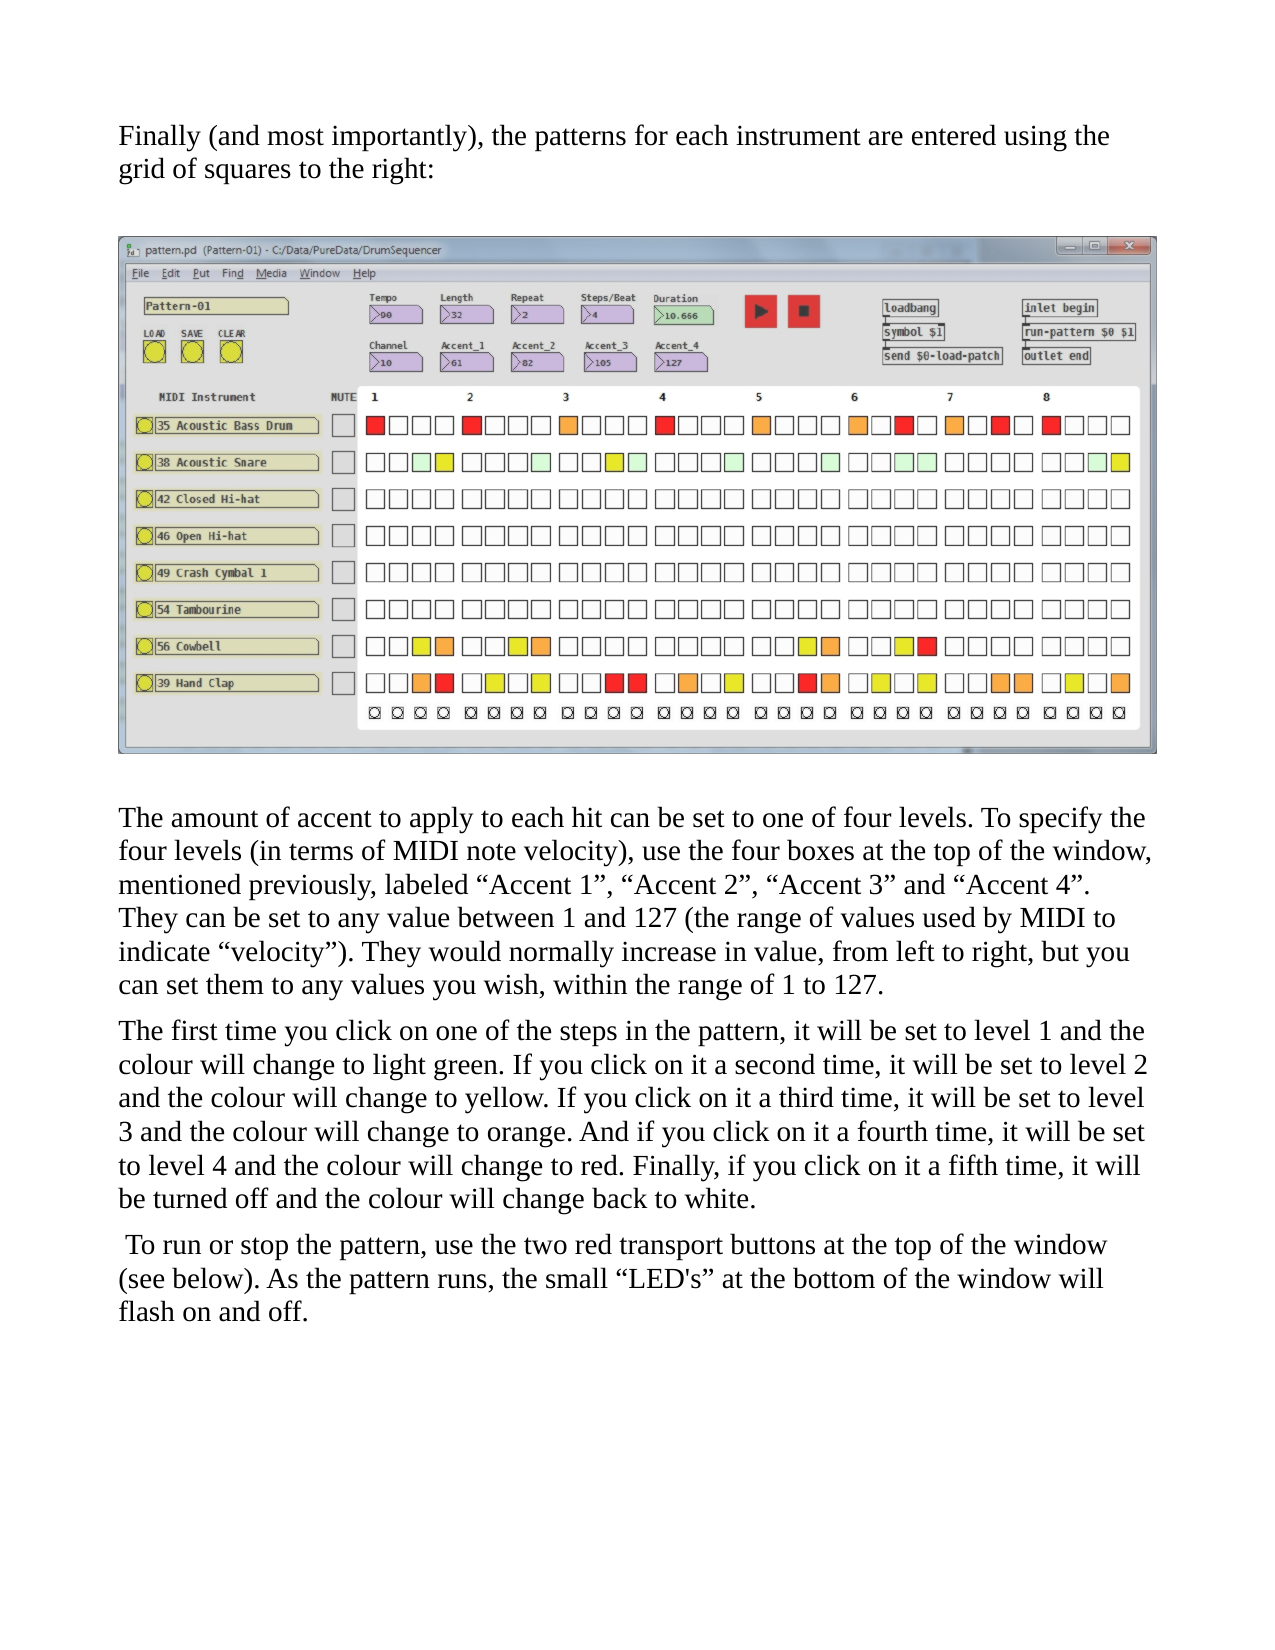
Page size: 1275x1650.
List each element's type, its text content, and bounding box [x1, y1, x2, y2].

text Finally (and most importantly), the patterns for each instrument are entered using the grid of squares to the right: [118, 118, 1157, 236]
text The first time you click on one of the steps in the pattern, it will be set to level 1 and the colour will change to light green. If you click on it a second time, it will be set to level 2 and the colour will change to yellow. If you click on it a third time, it will be set to level 3 and the colour will change to orange. And if you click on it a fourth time, it will be set to level 4 and the colour will change to red. Finally, if you click on it a fifth time, it will be turned off and the colour will change back to white. [118, 1013, 1157, 1215]
picture [118, 236, 1157, 754]
text [118, 754, 1157, 787]
text The amount of accent to apply to each hit can be set to one of four levels. To specify the four levels (in terms of MIDI note velocity), use the four boxes at the top of the window, mentioned previously, labeled “Accent 1”, “Accent 2”, “Accent 3” and “Accent 4”. They can be set to any value between 1 and 127 (the range of values used by MIDI to indicate “velocity”). They would normally increase in value, from left to right, but you can set them to any values you wish, within the range of 1 to 127. [118, 800, 1157, 1001]
text To run or stop the pattern, use the two red transport buttons at the top of the window (see below). As the pattern runs, the small “LED's” at the bottom of the window will flash on and off. [118, 1227, 1157, 1328]
